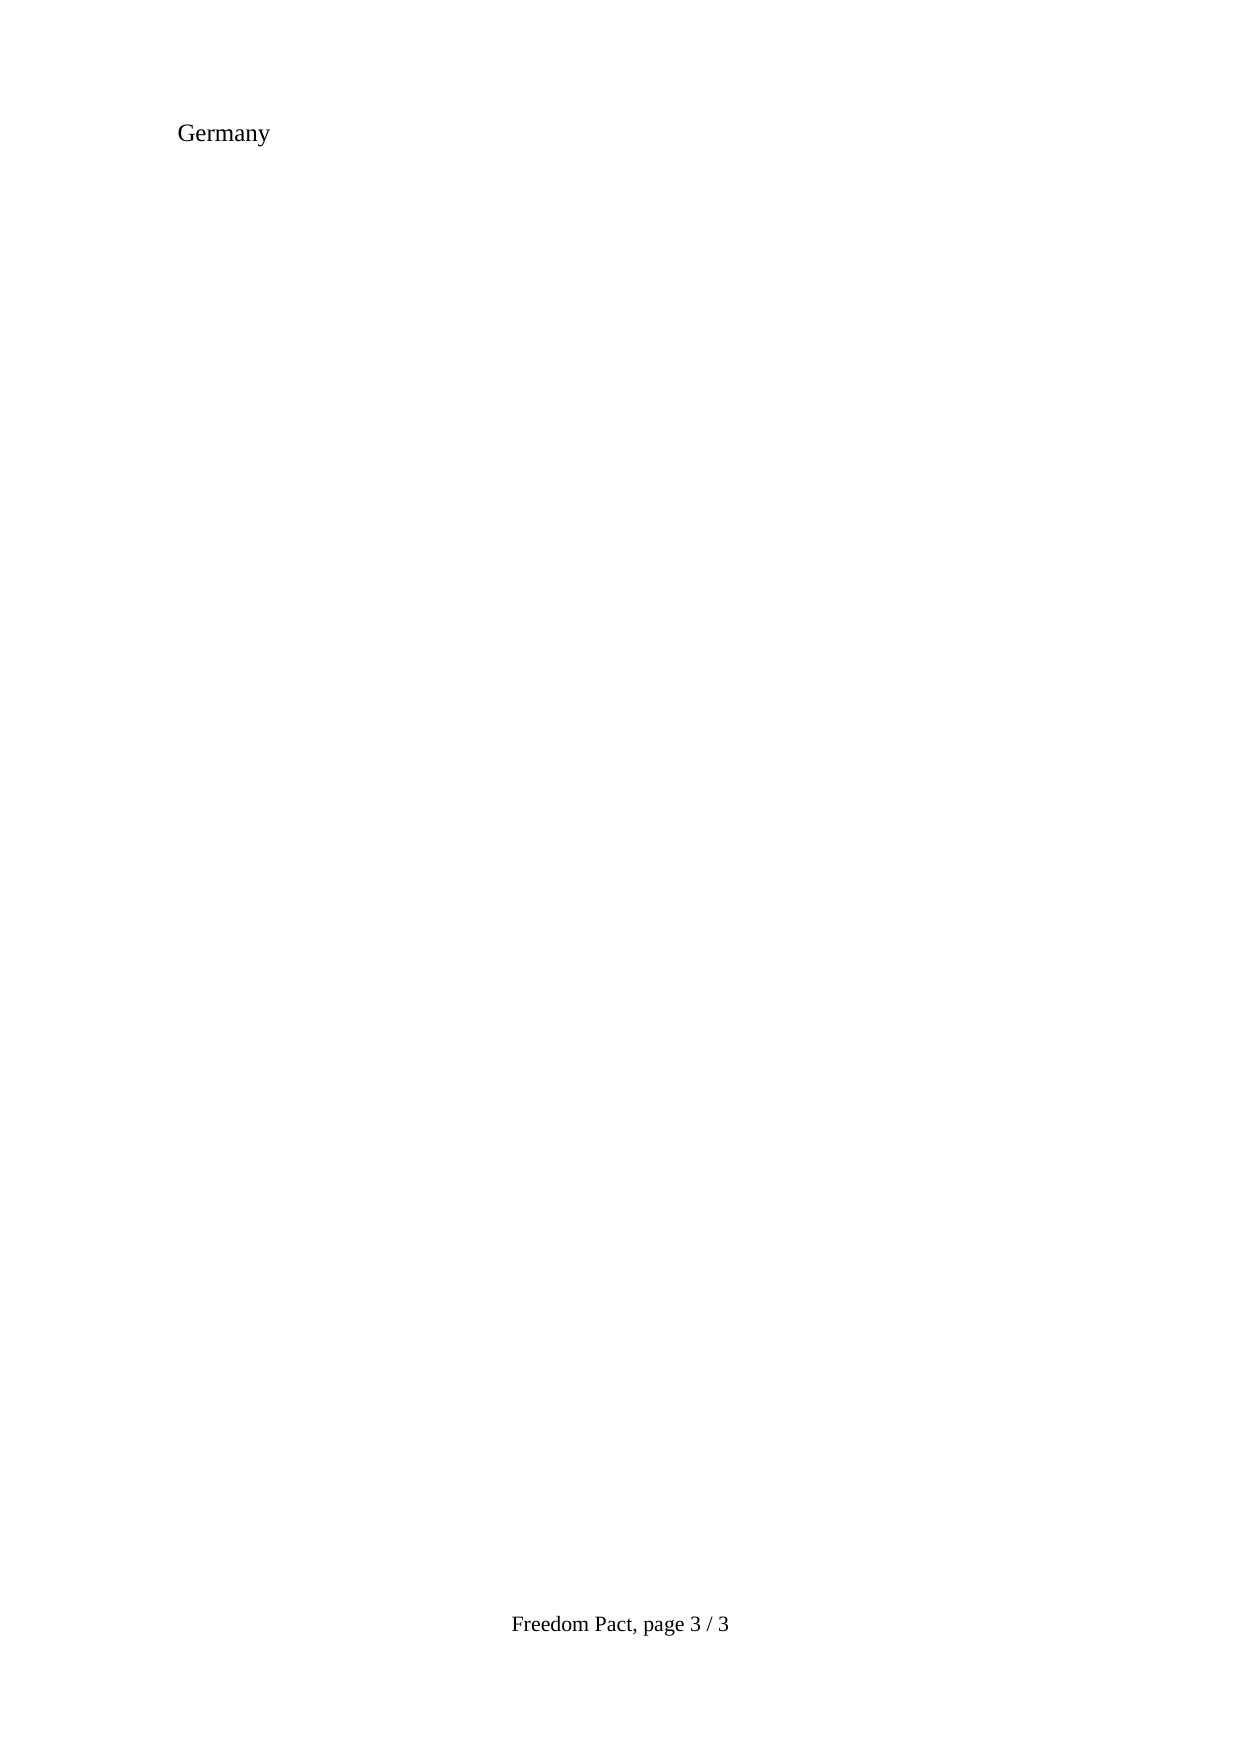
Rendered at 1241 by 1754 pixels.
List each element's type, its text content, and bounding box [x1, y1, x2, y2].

text Germany [177, 118, 1122, 190]
